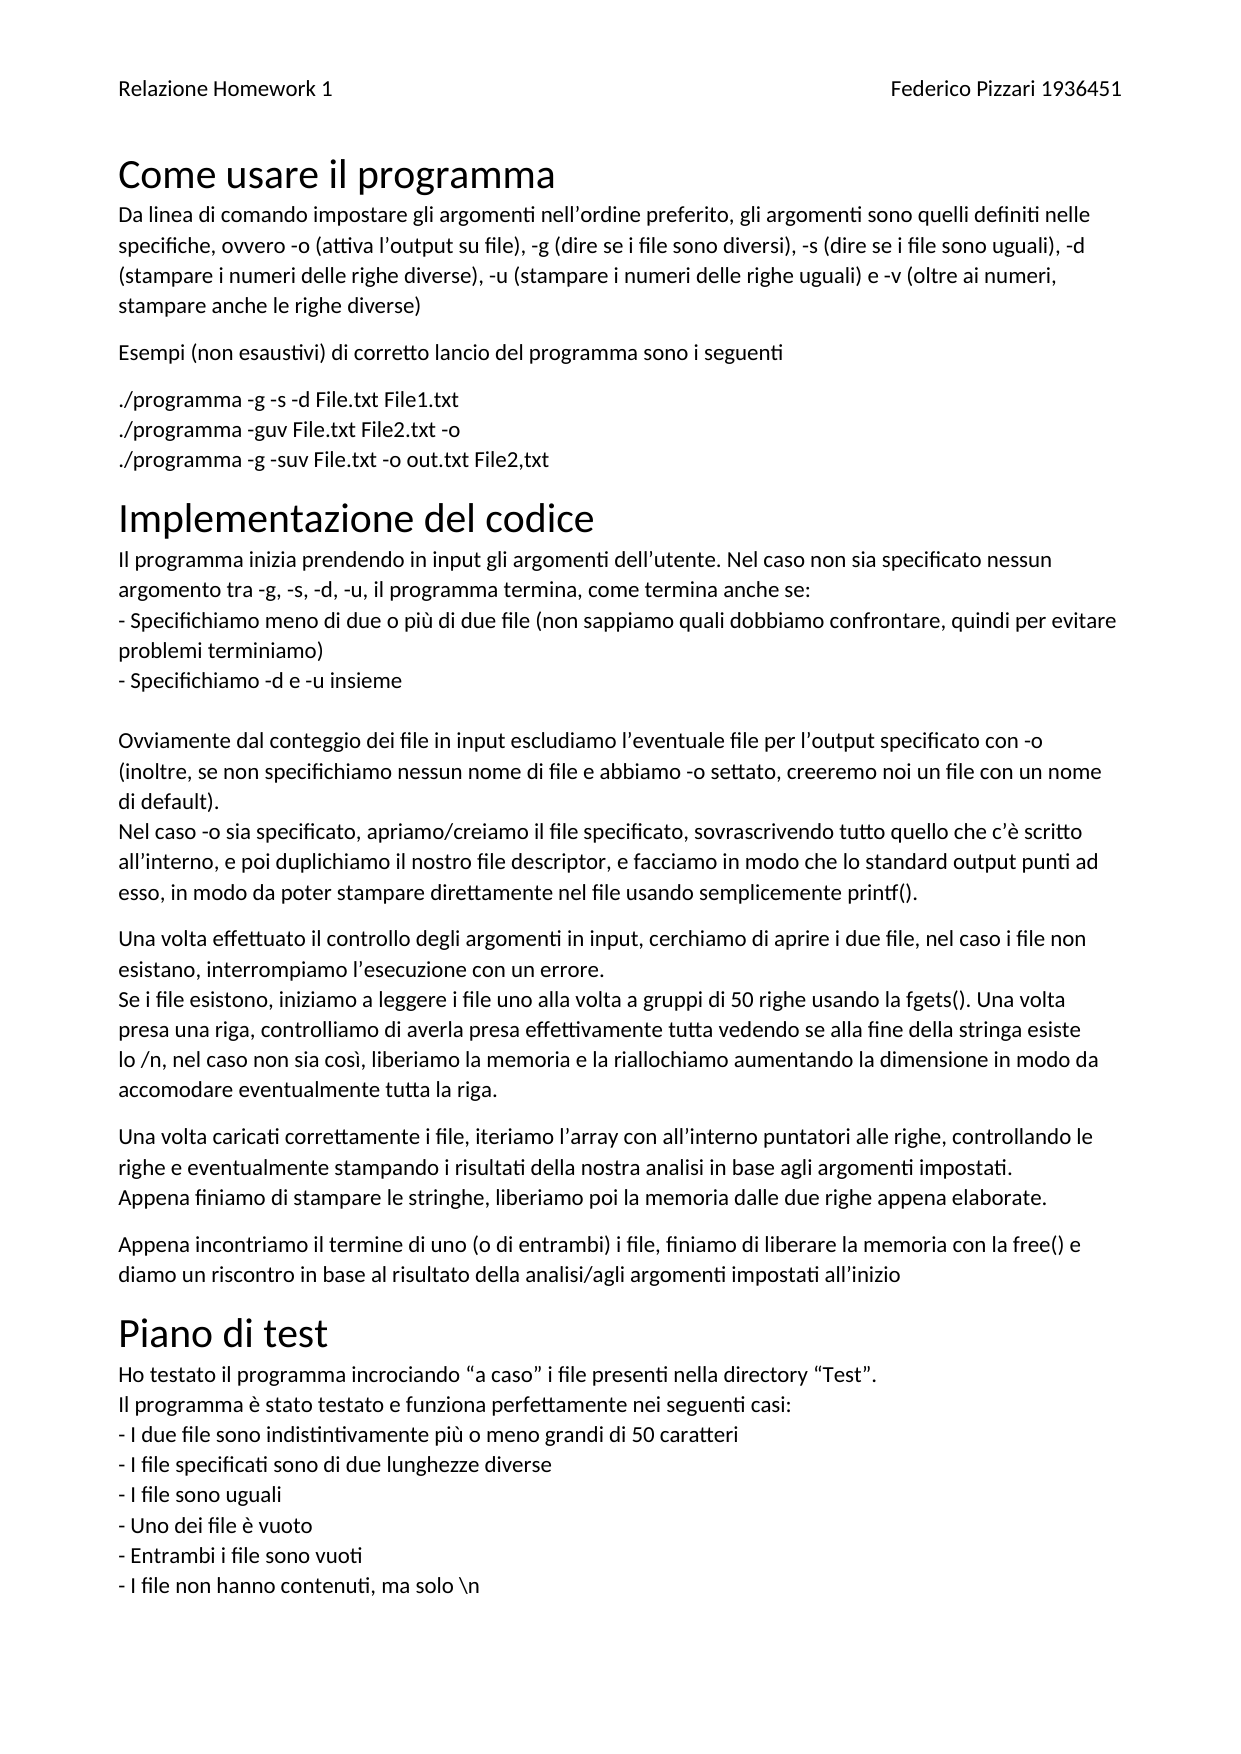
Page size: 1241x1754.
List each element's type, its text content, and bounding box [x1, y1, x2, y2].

text Implementazione del codice Il programma inizia prendendo in input gli argomenti dell’utente. Nel caso non sia specificato nessun argomento tra -g, -s, -d, -u, il programma termina, come termina anche se: - Specifichiamo meno di due o più di due file (non sappiamo quali dobbiamo confrontare, quindi per evitare problemi terminiamo) - Specifichiamo -d e -u insieme Ovviamente dal conteggio dei file in input escludiamo l’eventuale file per l’output specificato con -o (inoltre, se non specifichiamo nessun nome di file e abbiamo -o settato, creeremo noi un file con un nome di default). Nel caso -o sia specificato, apriamo/creiamo il file specificato, sovrascrivendo tutto quello che c’è scritto all’interno, e poi duplichiamo il nostro file descriptor, e facciamo in modo che lo standard output punti ad esso, in modo da poter stampare direttamente nel file usando semplicemente printf(). [118, 492, 1122, 906]
text ./programma -g -s -d File.txt File1.txt ./programma -guv File.txt File2.txt -o ./programma -g -suv File.txt -o out.txt File2,txt [118, 385, 1122, 473]
text Come usare il programma Da linea di comando impostare gli argomenti nell’ordine preferito, gli argomenti sono quelli definiti nelle specifiche, ovvero -o (attiva l’output su file), -g (dire se i file sono diversi), -s (dire se i file sono uguali), -d (stampare i numeri delle righe diverse), -u (stampare i numeri delle righe uguali) e -v (oltre ai numeri, stampare anche le righe diverse) [118, 148, 1122, 319]
text Piano di test Ho testato il programma incrociando “a caso” i file presenti nella directory “Test”. Il programma è stato testato e funziona perfettamente nei seguenti casi: - I due file sono indistintivamente più o meno grandi di 50 caratteri - I file specificati sono di due lunghezze diverse - I file sono uguali - Uno dei file è vuoto - Entrambi i file sono vuoti - I file non hanno contenuti, ma solo \n [118, 1307, 1122, 1599]
text Appena incontriamo il termine di uno (o di entrambi) i file, finiamo di liberare la memoria con la free() e diamo un riscontro in base al risultato della analisi/agli argomenti impostati all’inizio [118, 1230, 1122, 1288]
text Una volta effettuato il controllo degli argomenti in input, cerchiamo di aprire i due file, nel caso i file non esistano, interrompiamo l’esecuzione con un errore. Se i file esistono, iniziamo a leggere i file uno alla volta a gruppi di 50 righe usando la fgets(). Una volta presa una riga, controlliamo di averla presa effettivamente tutta vedendo se alla fine della stringa esiste lo /n, nel caso non sia così, liberiamo la memoria e la riallochiamo aumentando la dimensione in modo da accomodare eventualmente tutta la riga. [118, 924, 1122, 1103]
text Una volta caricati correttamente i file, iteriamo l’array con all’interno puntatori alle righe, controllando le righe e eventualmente stampando i risultati della nostra analisi in base agli argomenti impostati. Appena finiamo di stampare le stringhe, liberiamo poi la memoria dalle due righe appena elaborate. [118, 1122, 1122, 1211]
text Esempi (non esaustivi) di corretto lancio del programma sono i seguenti [118, 338, 1122, 366]
